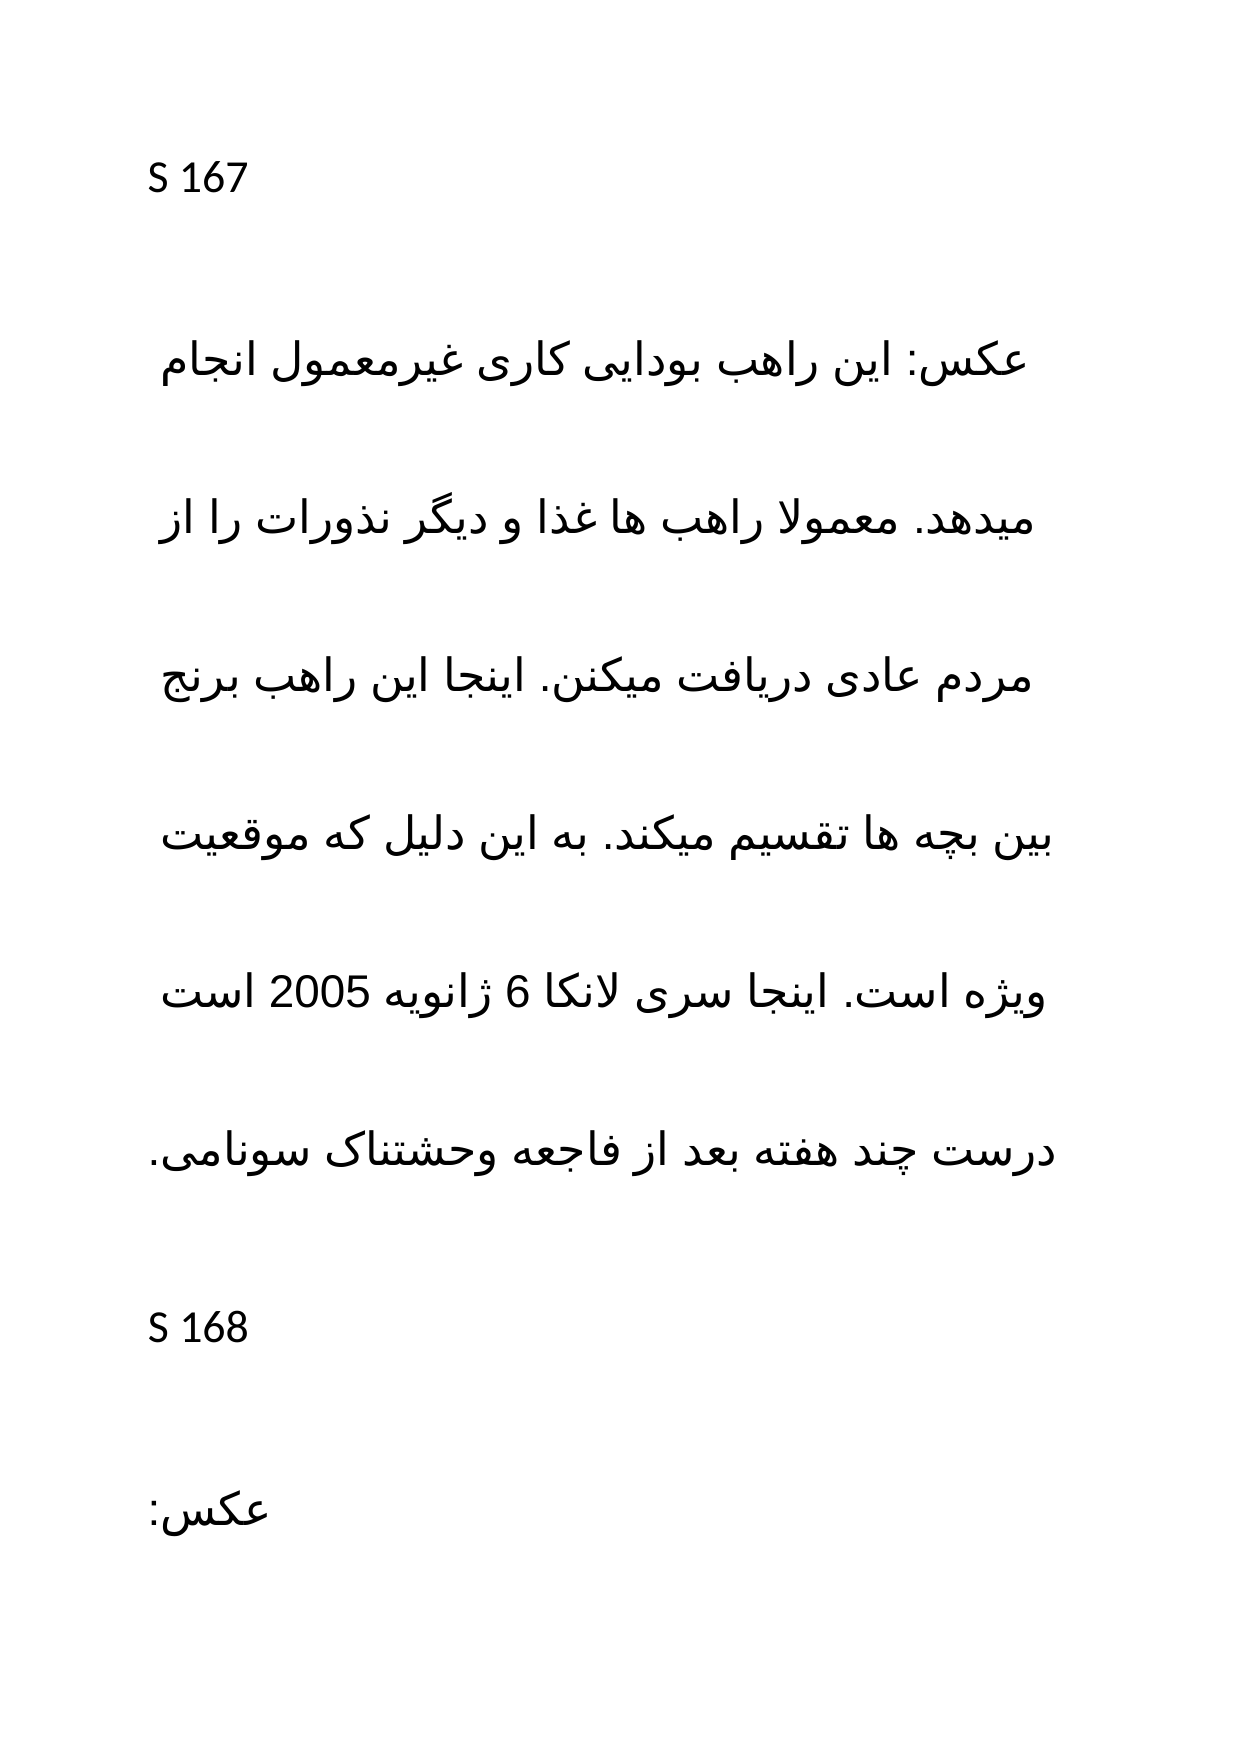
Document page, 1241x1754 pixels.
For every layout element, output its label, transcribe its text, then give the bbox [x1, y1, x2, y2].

text عکس: [148, 1482, 1093, 1535]
text عکس: این راهب بودایی کاری غیرمعمول انجام میدهد. معمولا راهب ها غذا و دیگر نذورات را از مردم عادی دریافت میکنن. اینجا این راهب برنج بین بچه ها تقسیم میکند. به این دلیل که موقعیت ویژه است. اینجا سری لانکا 6 ژانویه 2005 است درست چند هفته بعد از فاجعه وحشتناک سونامی. [148, 332, 1093, 1175]
text S 167 [148, 148, 1093, 203]
text S 168 [148, 1297, 1093, 1353]
